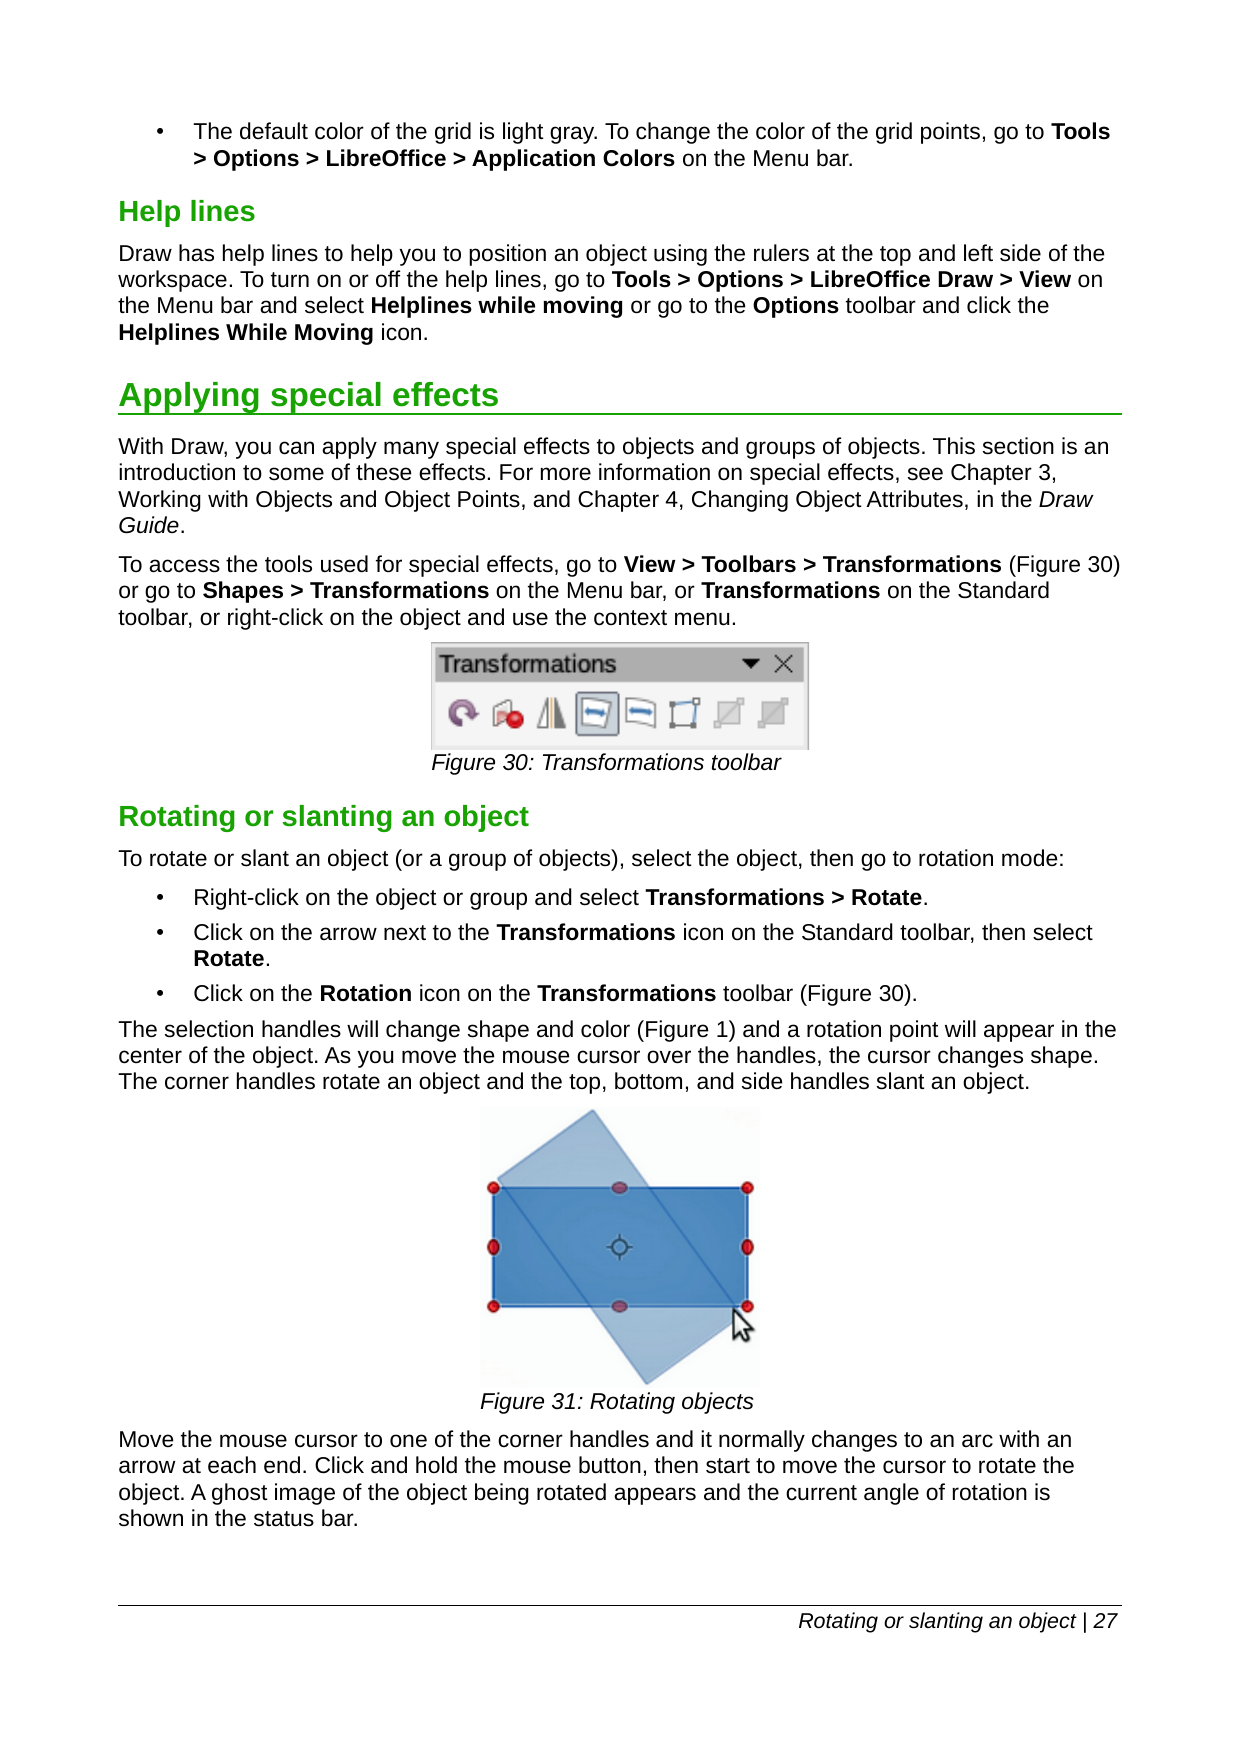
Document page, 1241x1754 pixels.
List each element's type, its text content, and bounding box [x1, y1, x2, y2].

subtitle Help lines [118, 194, 1122, 228]
subtitle Rotating or slanting an object [118, 799, 1122, 833]
text With Draw, you can apply many special effects to objects and groups of objects. This section is an introduction to some of these effects. For more information on special effects, see Chapter 3, Working with Objects and Object Points, and Chapter 4, Changing Object Attributes, in the Draw Guide. [118, 433, 1122, 538]
list Click on the arrow next to the Transformations icon on the Standard toolbar, then select Rotate. [156, 919, 1122, 972]
subtitle Applying special effects [118, 375, 1122, 413]
text Draw has help lines to help you to position an object using the rulers at the top and left side of the workspace. To turn on or off the help lines, go to Tools > Options > LibreOffice Draw > View on the Menu bar and select Helplines while moving or go to the Options toolbar and click the Helplines While Moving icon. [118, 240, 1122, 345]
picture [480, 1107, 761, 1388]
text Move the mouse cursor to one of the corner handles and it normally changes to an arc with an arrow at each end. Click and hold the mouse button, then start to move the cursor to rotate the object. A ghost image of the object being rotated appears and the current angle of rotation is shown in the status bar. [118, 1426, 1122, 1531]
text The selection handles will change shape and color (Figure 1) and a rotation point will appear in the center of the object. As you move the mouse cursor over the handles, the cursor changes shape. The corner handles rotate an object and the top, bottom, and side handles slant an object. [118, 1016, 1122, 1095]
list Click on the Rotation icon on the Transformations toolbar (Figure 30). [156, 980, 1122, 1007]
text To access the tools used for special effects, go to View > Toolbars > Transformations (Figure 30) or go to Shapes > Transformations on the Menu bar, or Transformations on the Standard toolbar, or right-click on the object and use the context menu. [118, 551, 1122, 630]
text Figure 30: Transformations toolbar [431, 750, 809, 776]
picture [431, 642, 810, 750]
list Right-click on the object or group and select Transformations > Rotate. [156, 884, 1122, 910]
list The default color of the grid is light gray. To change the color of the grid points, go to Tools > Options > LibreOffice > Application Colors on the Menu bar. [156, 118, 1122, 171]
list To rotate or slant an object (or a group of objects), select the object, then go to rotation mode: [118, 845, 1122, 871]
text Figure 31: Rotating objects [480, 1388, 760, 1414]
